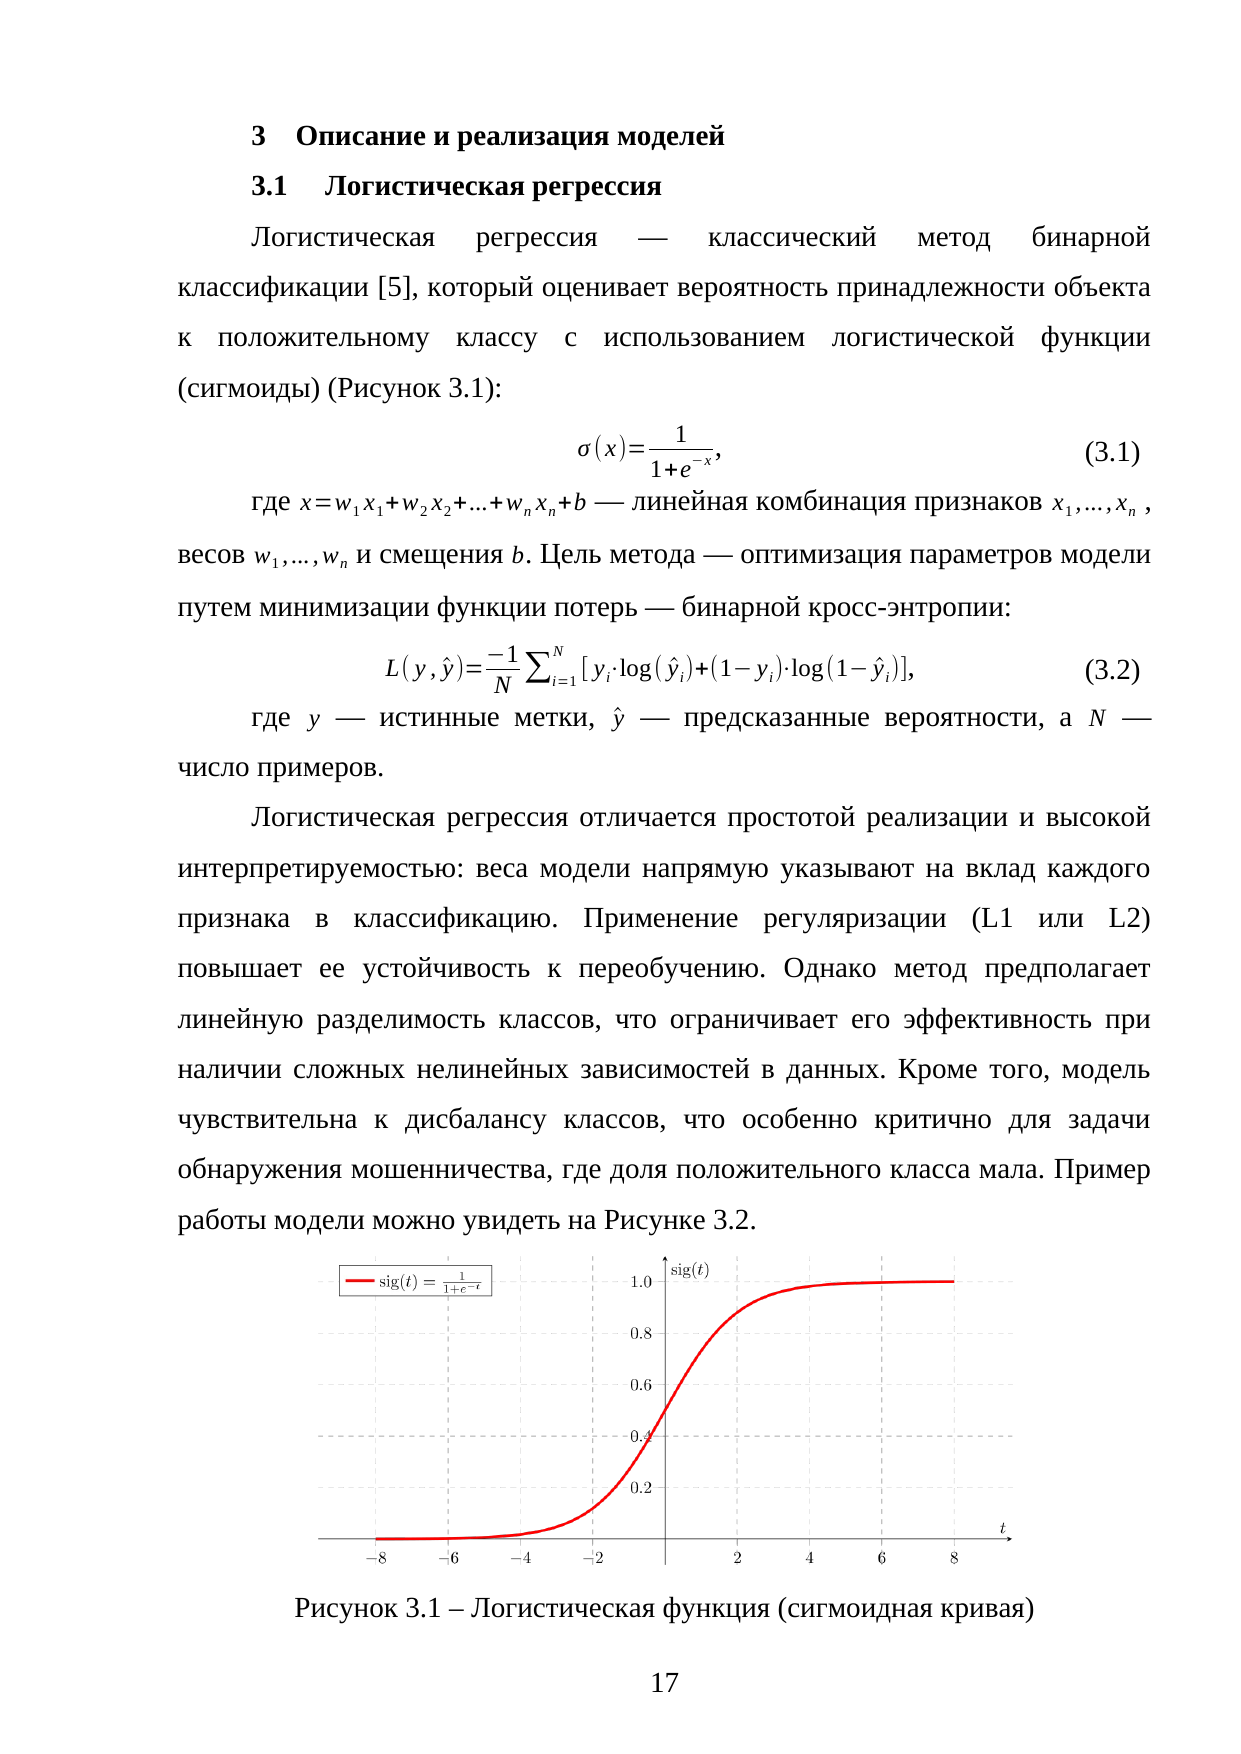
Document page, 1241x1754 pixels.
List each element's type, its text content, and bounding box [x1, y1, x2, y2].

text Логистическая регрессия отличается простотой реализации и высокой интерпретируемостью: веса модели напрямую указывают на вклад каждого признака в классификацию. Применение регуляризации (L1 или L2) повышает ее устойчивость к переобучению. Однако метод предполагает линейную разделимость классов, что ограничивает его эффективность при наличии сложных нелинейных зависимостей в данных. Кроме того, модель чувствительна к дисбалансу классов, что особенно критично для задачи обнаружения мошенничества, где доля положительного класса мала. Пример работы модели можно увидеть на Рисунке 3.2. [177, 799, 1152, 1236]
table_header , [177, 420, 1048, 483]
subtitle Описание и реализация моделей [177, 118, 1152, 152]
table_header (3.1) [1048, 420, 1152, 483]
subtitle Логистическая регрессия [177, 168, 1152, 202]
picture [314, 1252, 1015, 1574]
table_header , [177, 640, 1048, 699]
table_header (3.2) [1048, 640, 1152, 699]
text где — линейная комбинация признаков ​, весов и смещения . Цель метода — оптимизация параметров модели путем минимизации функции потерь — бинарной кросс-энтропии: [177, 483, 1152, 623]
text Рисунок 3.1 – Логистическая функция (сигмоидная кривая) [177, 1591, 1152, 1624]
text где — истинные метки, — предсказанные вероятности, а — число примеров. [177, 699, 1152, 783]
text Логистическая регрессия — классический метод бинарной классификации [5], который оценивает вероятность принадлежности объекта к положительному классу с использованием логистической функции (сигмоиды) (Рисунок 3.1): [177, 219, 1152, 403]
